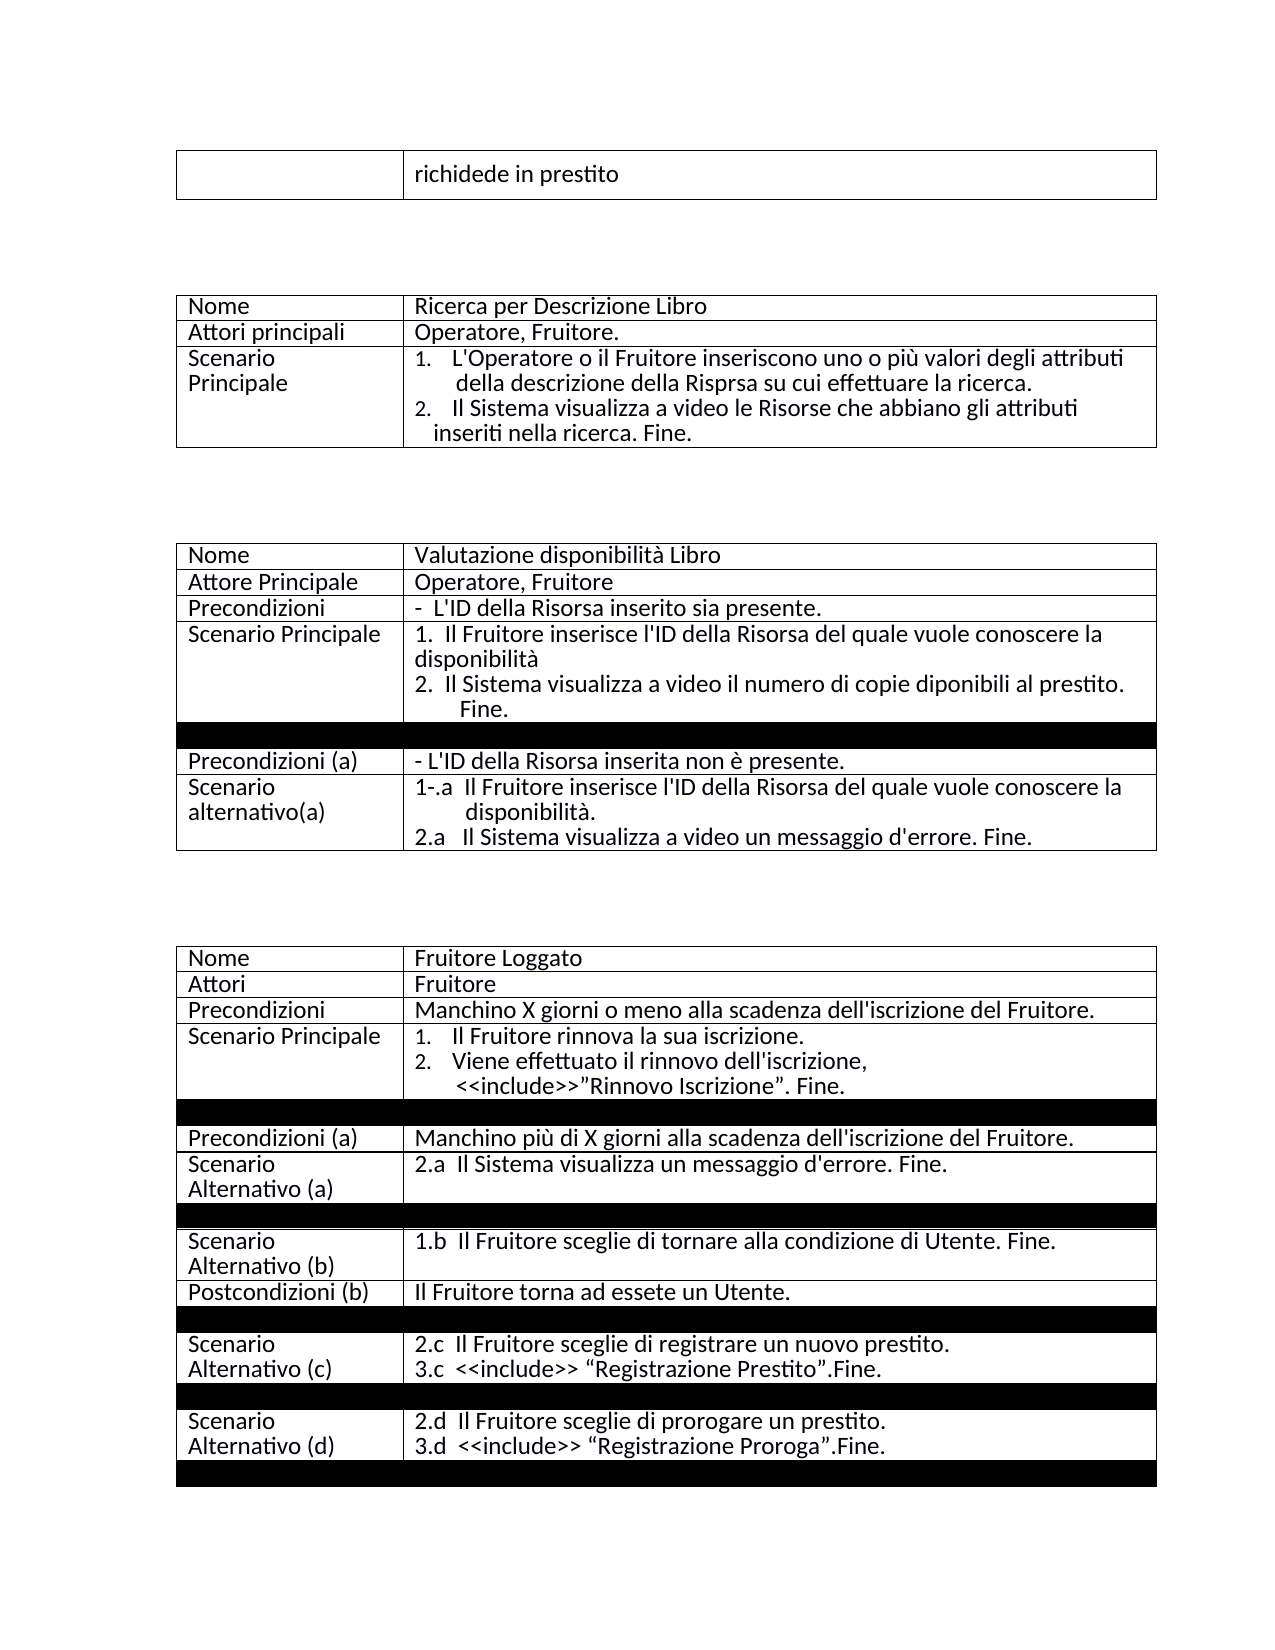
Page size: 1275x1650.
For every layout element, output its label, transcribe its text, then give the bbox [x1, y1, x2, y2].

table_cell [177, 723, 403, 748]
table_cell Manchino X giorni o meno alla scadenza dell'iscrizione del Fruitore. [404, 998, 1156, 1023]
table_cell 2.c Il Fruitore sceglie di registrare un nuovo prestito. 3.c <<include>> “Registrazione Prestito”.Fine. [404, 1333, 1156, 1383]
table_cell Scenario alternativo(a) [177, 775, 403, 850]
table_cell 2.d Il Fruitore sceglie di prorogare un prestito. 3.d <<include>> “Registrazione Proroga”.Fine. [404, 1410, 1156, 1460]
table_cell Attore Principale [177, 570, 403, 595]
table_cell [404, 1204, 1156, 1228]
table_cell [404, 1384, 1156, 1409]
table_cell [177, 899, 403, 946]
table_cell Il Fruitore rinnova la sua iscrizione. Viene effettuato il rinnovo dell'iscrizione, <<include>>”Rinnovo Iscrizione”. Fine. [404, 1024, 1156, 1099]
table_cell [404, 1461, 1156, 1486]
table_cell Fruitore Loggato [404, 947, 1156, 971]
table_cell - L'ID della Risorsa inserito sia presente. [404, 596, 1156, 621]
table_cell 1.b Il Fruitore sceglie di tornare alla condizione di Utente. Fine. [404, 1230, 1156, 1279]
table_cell [404, 723, 1156, 748]
table_cell [403, 851, 1156, 899]
table_cell Precondizioni [177, 596, 403, 621]
table_cell 1. Il Fruitore inserisce l'ID della Risorsa del quale vuole conoscere la disponibilità 2. Il Sistema visualizza a video il numero di copie diponibili al prestito. Fine. [404, 622, 1156, 722]
table_cell [177, 448, 403, 495]
table_cell Scenario Principale [177, 622, 403, 722]
table_cell [177, 1307, 403, 1332]
table_cell Scenario Principale [177, 347, 403, 447]
table_cell [177, 1100, 403, 1125]
table_cell Nome [177, 296, 403, 320]
table_cell Nome [177, 947, 403, 971]
table_cell Precondizioni (a) [177, 749, 403, 774]
table_cell 1-.a Il Fruitore inserisce l'ID della Risorsa del quale vuole conoscere la disponibilità. 2.a Il Sistema visualizza a video un messaggio d'errore. Fine. [404, 775, 1156, 850]
table_cell Precondizioni [177, 998, 403, 1023]
table_cell L'Operatore o il Fruitore inseriscono uno o più valori degli attributi della descrizione della Risprsa su cui effettuare la ricerca. Il Sistema visualizza a video le Risorse che abbiano gli attributi inseriti nella ricerca. Fine. [404, 347, 1156, 447]
table_cell [177, 151, 403, 198]
table_cell Attori [177, 972, 403, 997]
table_cell [177, 247, 403, 294]
table_cell [177, 495, 403, 543]
table_cell Scenario Principale [177, 1024, 403, 1099]
table_cell [404, 1100, 1156, 1125]
table_cell [404, 1307, 1156, 1332]
table_cell richidede in prestito [404, 151, 1156, 198]
table_cell Il Fruitore torna ad essete un Utente. [404, 1281, 1156, 1306]
table_cell Precondizioni (a) [177, 1126, 403, 1151]
table_cell Scenario Alternativo (c) [177, 1333, 403, 1383]
table_cell [403, 495, 1156, 543]
table_cell Operatore, Fruitore. [404, 321, 1156, 346]
table_cell Manchino più di X giorni alla scadenza dell'iscrizione del Fruitore. [404, 1126, 1156, 1151]
table_cell Operatore, Fruitore [404, 570, 1156, 595]
table_cell [403, 448, 1156, 495]
table_cell [177, 1461, 403, 1486]
table_cell Nome [177, 544, 403, 569]
table_cell [177, 200, 403, 247]
table_cell Scenario Alternativo (d) [177, 1410, 403, 1460]
table_cell [177, 851, 403, 899]
table_cell Scenario Alternativo (a) [177, 1153, 403, 1202]
table_cell 2.a Il Sistema visualizza un messaggio d'errore. Fine. [404, 1153, 1156, 1202]
table_cell - L'ID della Risorsa inserita non è presente. [404, 749, 1156, 774]
table_cell Ricerca per Descrizione Libro [404, 296, 1156, 320]
table_cell [177, 1384, 403, 1409]
table_cell Postcondizioni (b) [177, 1281, 403, 1306]
table_cell Attori principali [177, 321, 403, 346]
table_cell [177, 1204, 403, 1228]
table_cell Scenario Alternativo (b) [177, 1230, 403, 1279]
table_cell [403, 200, 1156, 247]
table_cell [403, 247, 1156, 294]
table_cell Valutazione disponibilità Libro [404, 544, 1156, 569]
table_cell Fruitore [404, 972, 1156, 997]
table_cell [403, 899, 1156, 946]
